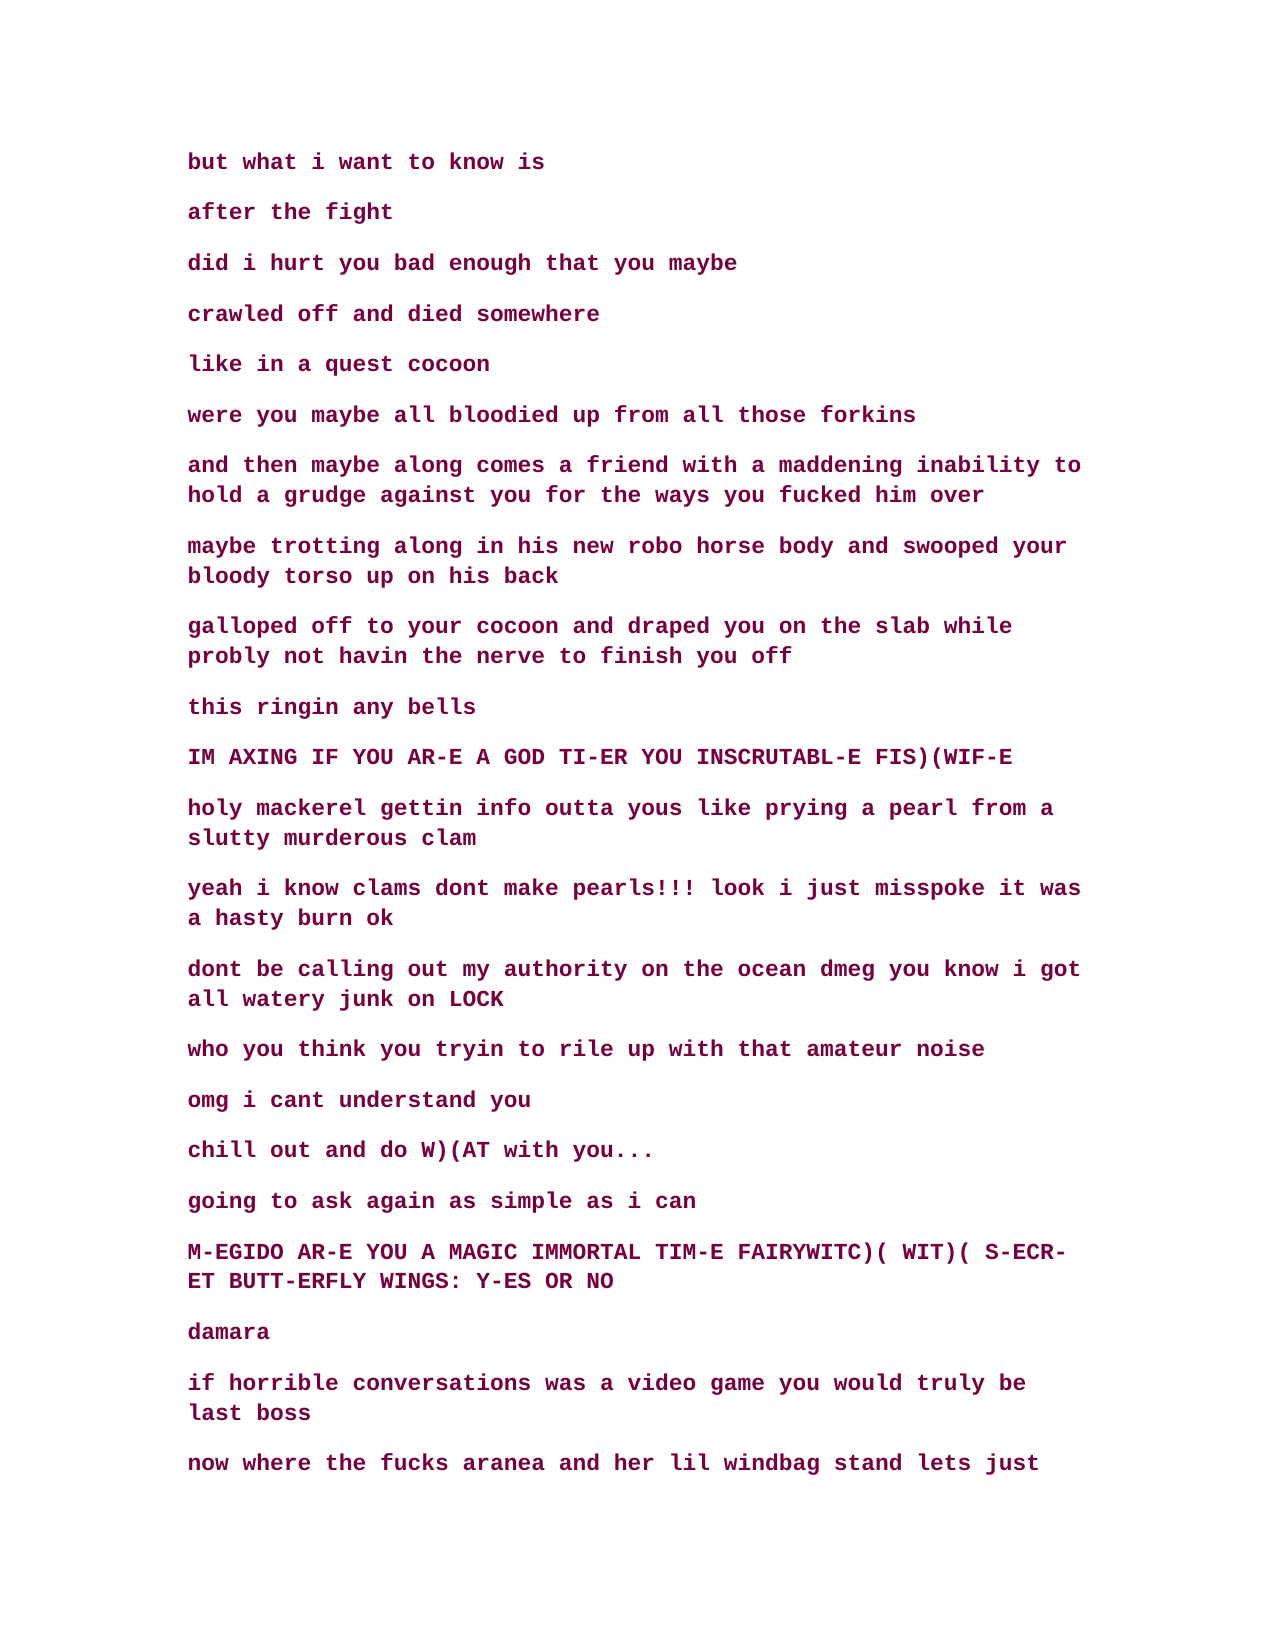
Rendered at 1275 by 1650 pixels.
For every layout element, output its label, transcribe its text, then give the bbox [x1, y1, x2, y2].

text but what i want to know is [187, 150, 1087, 176]
text damara [187, 1320, 1087, 1346]
text now where the fucks aranea and her lil windbag stand lets just [187, 1451, 1087, 1477]
text and then maybe along comes a friend with a maddening inability to hold a grudge against you for the ways you fucked him over [187, 454, 1087, 509]
text IM AXING IF YOU AR-E A GOD TI-ER YOU INSCRUTABL-E FIS)(WIF-E [187, 746, 1087, 772]
text like in a quest cocoon [187, 352, 1087, 378]
text omg i cant understand you [187, 1088, 1087, 1114]
text did i hurt you bad enough that you maybe [187, 251, 1087, 277]
text this ringin any bells [187, 695, 1087, 721]
text were you maybe all bloodied up from all those forkins [187, 403, 1087, 429]
text after the fight [187, 201, 1087, 227]
text if horrible conversations was a video game you would truly be last boss [187, 1371, 1087, 1427]
text holy mackerel gettin info outta yous like prying a pearl from a slutty murderous clam [187, 796, 1087, 852]
text who you think you tryin to rile up with that amateur noise [187, 1037, 1087, 1063]
text chill out and do W)(AT with you... [187, 1139, 1087, 1165]
text M-EGIDO AR-E YOU A MAGIC IMMORTAL TIM-E FAIRYWITC)( WIT)( S-ECR-ET BUTT-ERFLY WINGS: Y-ES OR NO [187, 1240, 1087, 1296]
text crawled off and died somewhere [187, 302, 1087, 328]
text yeah i know clams dont make pearls!!! look i just misspoke it was a hasty burn ok [187, 877, 1087, 932]
text dont be calling out my authority on the ocean dmeg you know i got all watery junk on LOCK [187, 957, 1087, 1013]
text maybe trotting along in his new robo horse body and swooped your bloody torso up on his back [187, 534, 1087, 590]
text galloped off to your cocoon and draped you on the slab while probly not havin the nerve to finish you off [187, 614, 1087, 670]
text going to ask again as simple as i can [187, 1189, 1087, 1215]
